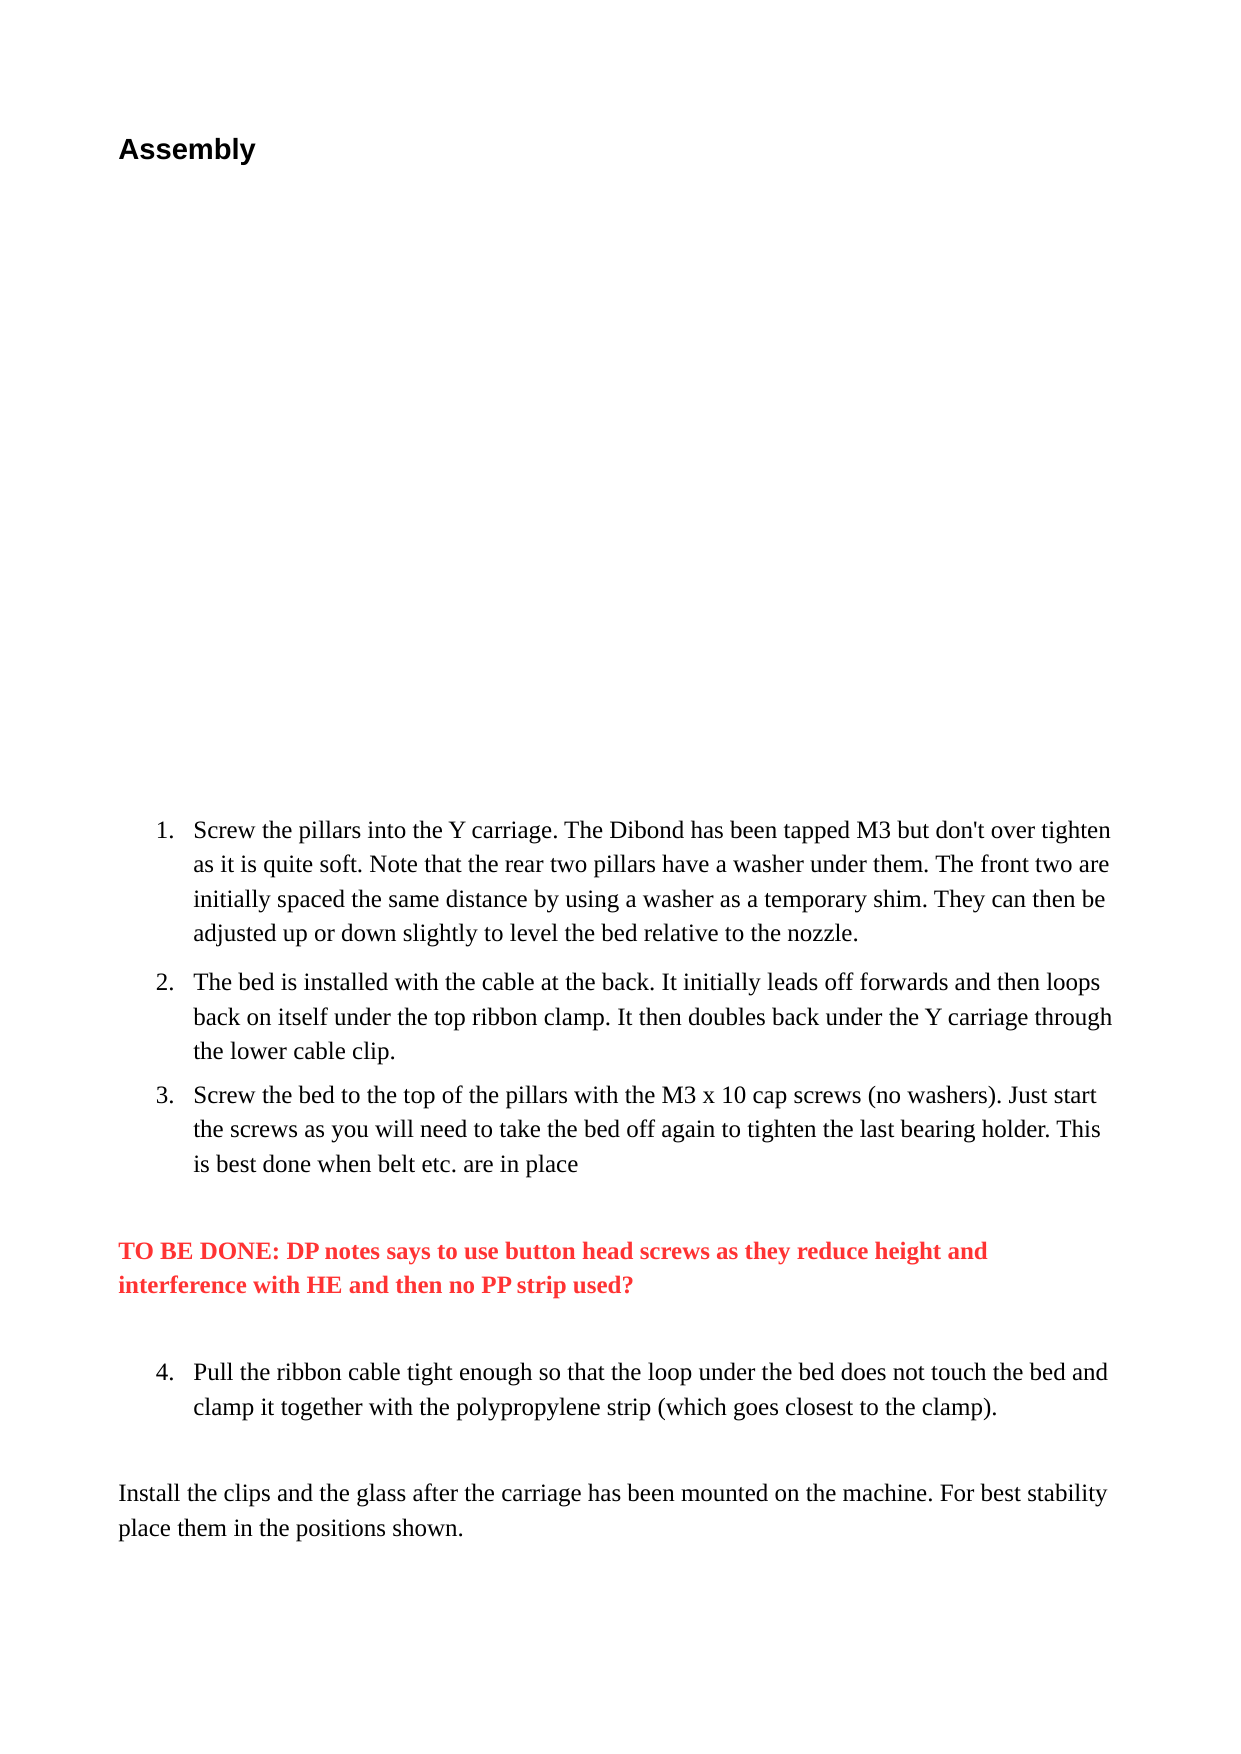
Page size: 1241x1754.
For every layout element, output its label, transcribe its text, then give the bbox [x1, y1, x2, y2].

subtitle Assembly [118, 132, 1122, 165]
text TO BE DONE: DP notes says to use button head screws as they reduce height and interference with HE and then no PP strip used? [118, 1236, 1122, 1299]
list Pull the ribbon cable tight enough so that the loop under the bed does not touch the bed and clamp it together with the polypropylene strip (which goes closest to the clamp). [156, 1357, 1122, 1420]
list Screw the pillars into the Y carriage. The Dibond has been tapped M3 but don't over tighten as it is quite soft. Note that the rear two pillars have a washer under them. The front two are initially spaced the same distance by using a washer as a temporary shim. They can then be adjusted up or down slightly to level the bed relative to the nozzle. [156, 815, 1122, 947]
list Screw the bed to the top of the pillars with the M3 x 10 cap screws (no washers). Just start the screws as you will need to take the bed off again to tighten the last bearing holder. This is best done when belt etc. are in place [156, 1080, 1122, 1178]
text Install the clips and the glass after the carriage has been mounted on the machine. For best stability place them in the positions shown. [118, 1478, 1122, 1542]
list The bed is installed with the cable at the back. It initially leads off forwards and then loops back on itself under the top ribbon clamp. It then doubles back under the Y carriage through the lower cable clip. [156, 967, 1122, 1065]
